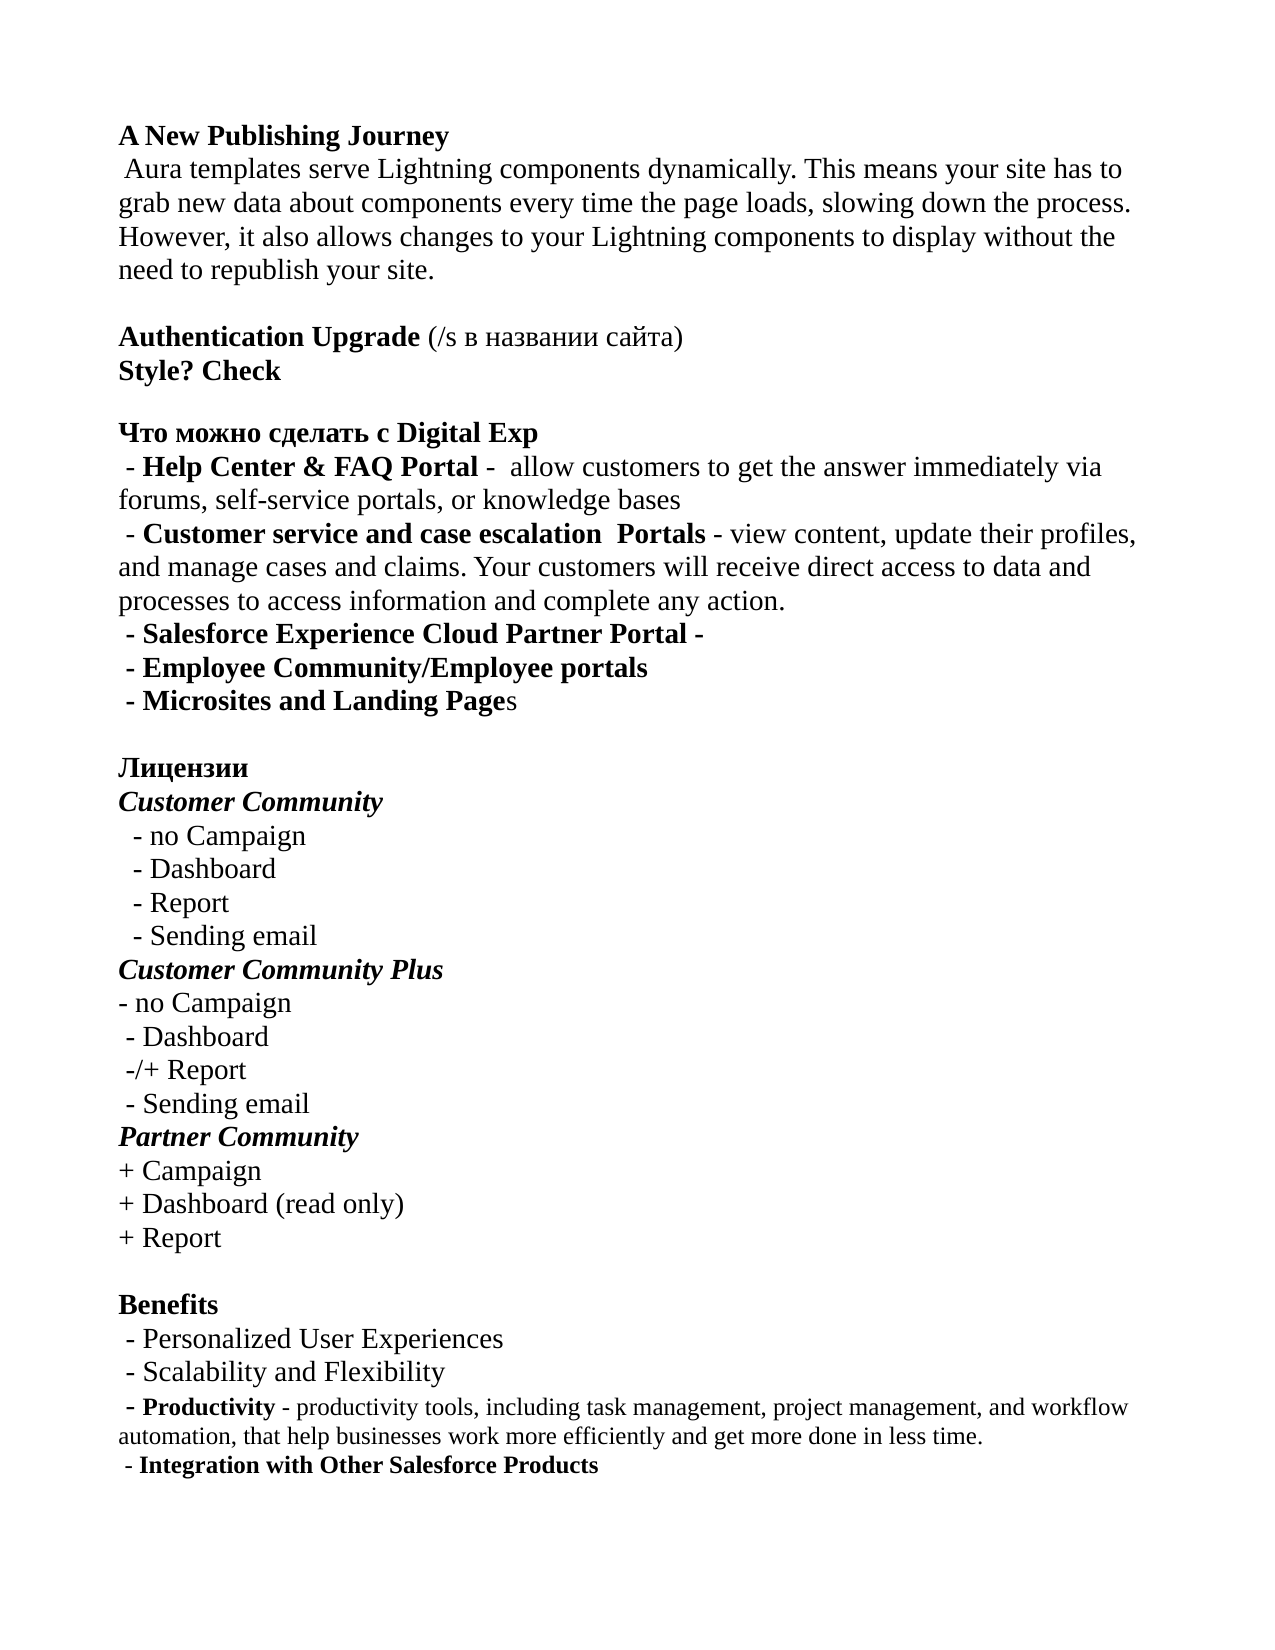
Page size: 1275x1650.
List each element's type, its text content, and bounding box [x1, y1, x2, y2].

text A New Publishing Journey Aura templates serve Lightning components dynamically. This means your site has to grab new data about components every time the page loads, slowing down the process. However, it also allows changes to your Lightning components to display without the need to republish your site. Authentication Upgrade (/s в названии сайта) Style? Check [118, 118, 1157, 415]
text - no Campaign - Dashboard - Report - Sending email Customer Community Plus [118, 818, 1157, 985]
text Лицензии Customer Community [118, 717, 1157, 818]
text - no Campaign - Dashboard -/+ Report - Sending email Partner Community + Campaign + Dashboard (read only) + Report [118, 985, 1157, 1254]
text Benefits - Personalized User Experiences - Scalability and Flexibility - Productivity - productivity tools, including task management, project management, and workflow automation, that help businesses work more efficiently and get more done in less time. - Integration with Other Salesforce Products [118, 1287, 1157, 1479]
text Что можно сделать с Digital Exp - Help Center & FAQ Portal - allow customers to get the answer immediately via forums, self-service portals, or knowledge bases - Customer service and case escalation Portals - view content, update their profiles, and manage cases and claims. Your customers will receive direct access to data and processes to access information and complete any action. - Salesforce Experience Cloud Partner Portal - [118, 415, 1157, 650]
text - Employee Community/Employee portals [118, 650, 1157, 683]
text - Microsites and Landing Pages [118, 683, 1157, 717]
